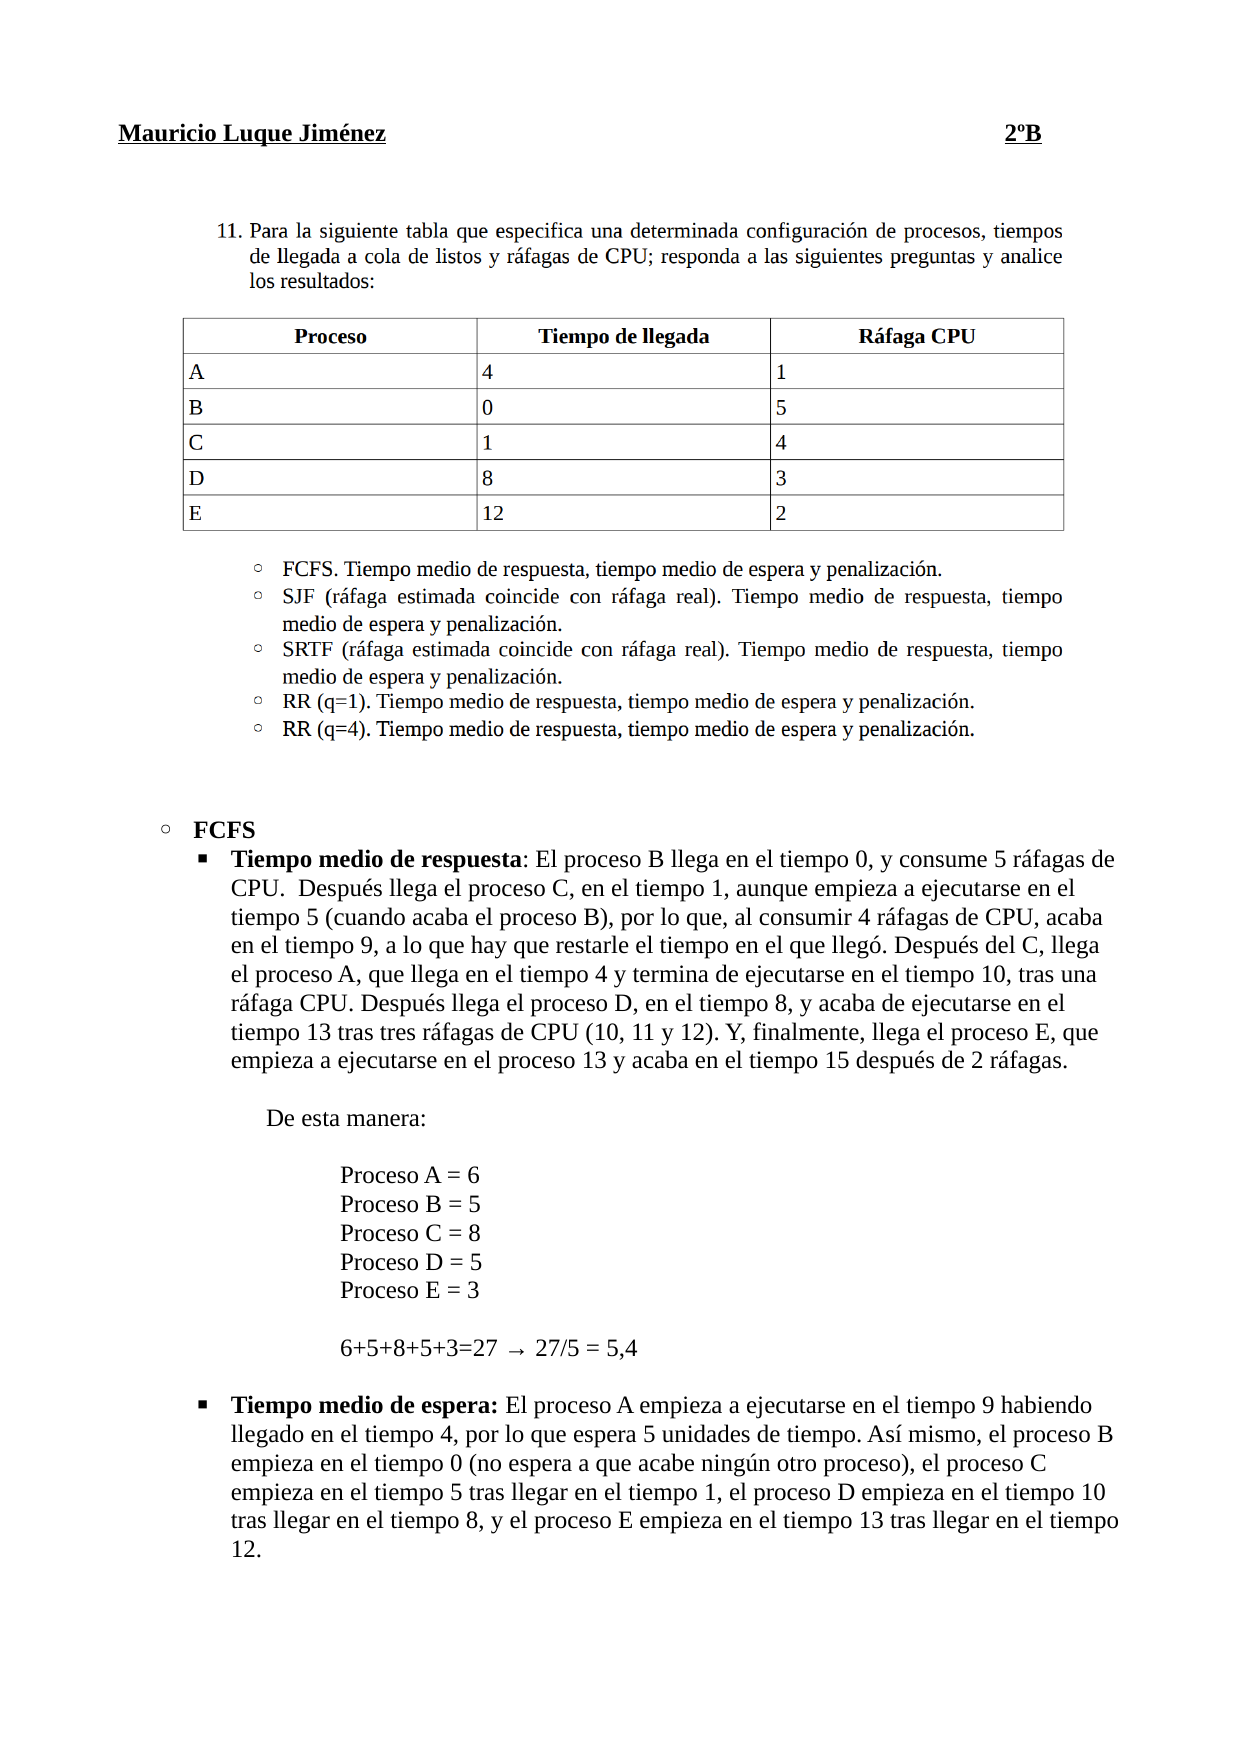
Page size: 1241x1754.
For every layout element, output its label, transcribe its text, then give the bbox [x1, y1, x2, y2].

list FCFS [156, 816, 1122, 844]
list Tiempo medio de respuesta: El proceso B llega en el tiempo 0, y consume 5 ráfagas de CPU. Después llega el proceso C, en el tiempo 1, aunque empieza a ejecutarse en el tiempo 5 (cuando acaba el proceso B), por lo que, al consumir 4 ráfagas de CPU, acaba en el tiempo 9, a lo que hay que restarle el tiempo en el que llegó. Después del C, llega el proceso A, que llega en el tiempo 4 y termina de ejecutarse en el tiempo 10, tras una ráfaga CPU. Después llega el proceso D, en el tiempo 8, y acaba de ejecutarse en el tiempo 13 tras tres ráfagas de CPU (10, 11 y 12). Y, finalmente, llega el proceso E, que empieza a ejecutarse en el proceso 13 y acaba en el tiempo 15 después de 2 ráfagas. [193, 844, 1122, 1074]
text 6+5+8+5+3=27 → 27/5 = 5,4 [118, 1333, 1122, 1362]
text Proceso B = 5 [118, 1189, 1122, 1218]
text Proceso E = 3 [118, 1276, 1122, 1304]
text Mauricio Luque Jiménez 2ºB [118, 118, 1122, 147]
text Proceso A = 6 [118, 1161, 1122, 1189]
text Proceso C = 8 [118, 1218, 1122, 1247]
list Tiempo medio de espera: El proceso A empieza a ejecutarse en el tiempo 9 habiendo llegado en el tiempo 4, por lo que espera 5 unidades de tiempo. Así mismo, el proceso B empieza en el tiempo 0 (no espera a que acabe ningún otro proceso), el proceso C empieza en el tiempo 5 tras llegar en el tiempo 1, el proceso D empieza en el tiempo 10 tras llegar en el tiempo 8, y el proceso E empieza en el tiempo 13 tras llegar en el tiempo 12. [193, 1391, 1122, 1563]
text De esta manera: [118, 1103, 1122, 1132]
picture [111, 204, 1116, 758]
text Proceso D = 5 [118, 1247, 1122, 1276]
